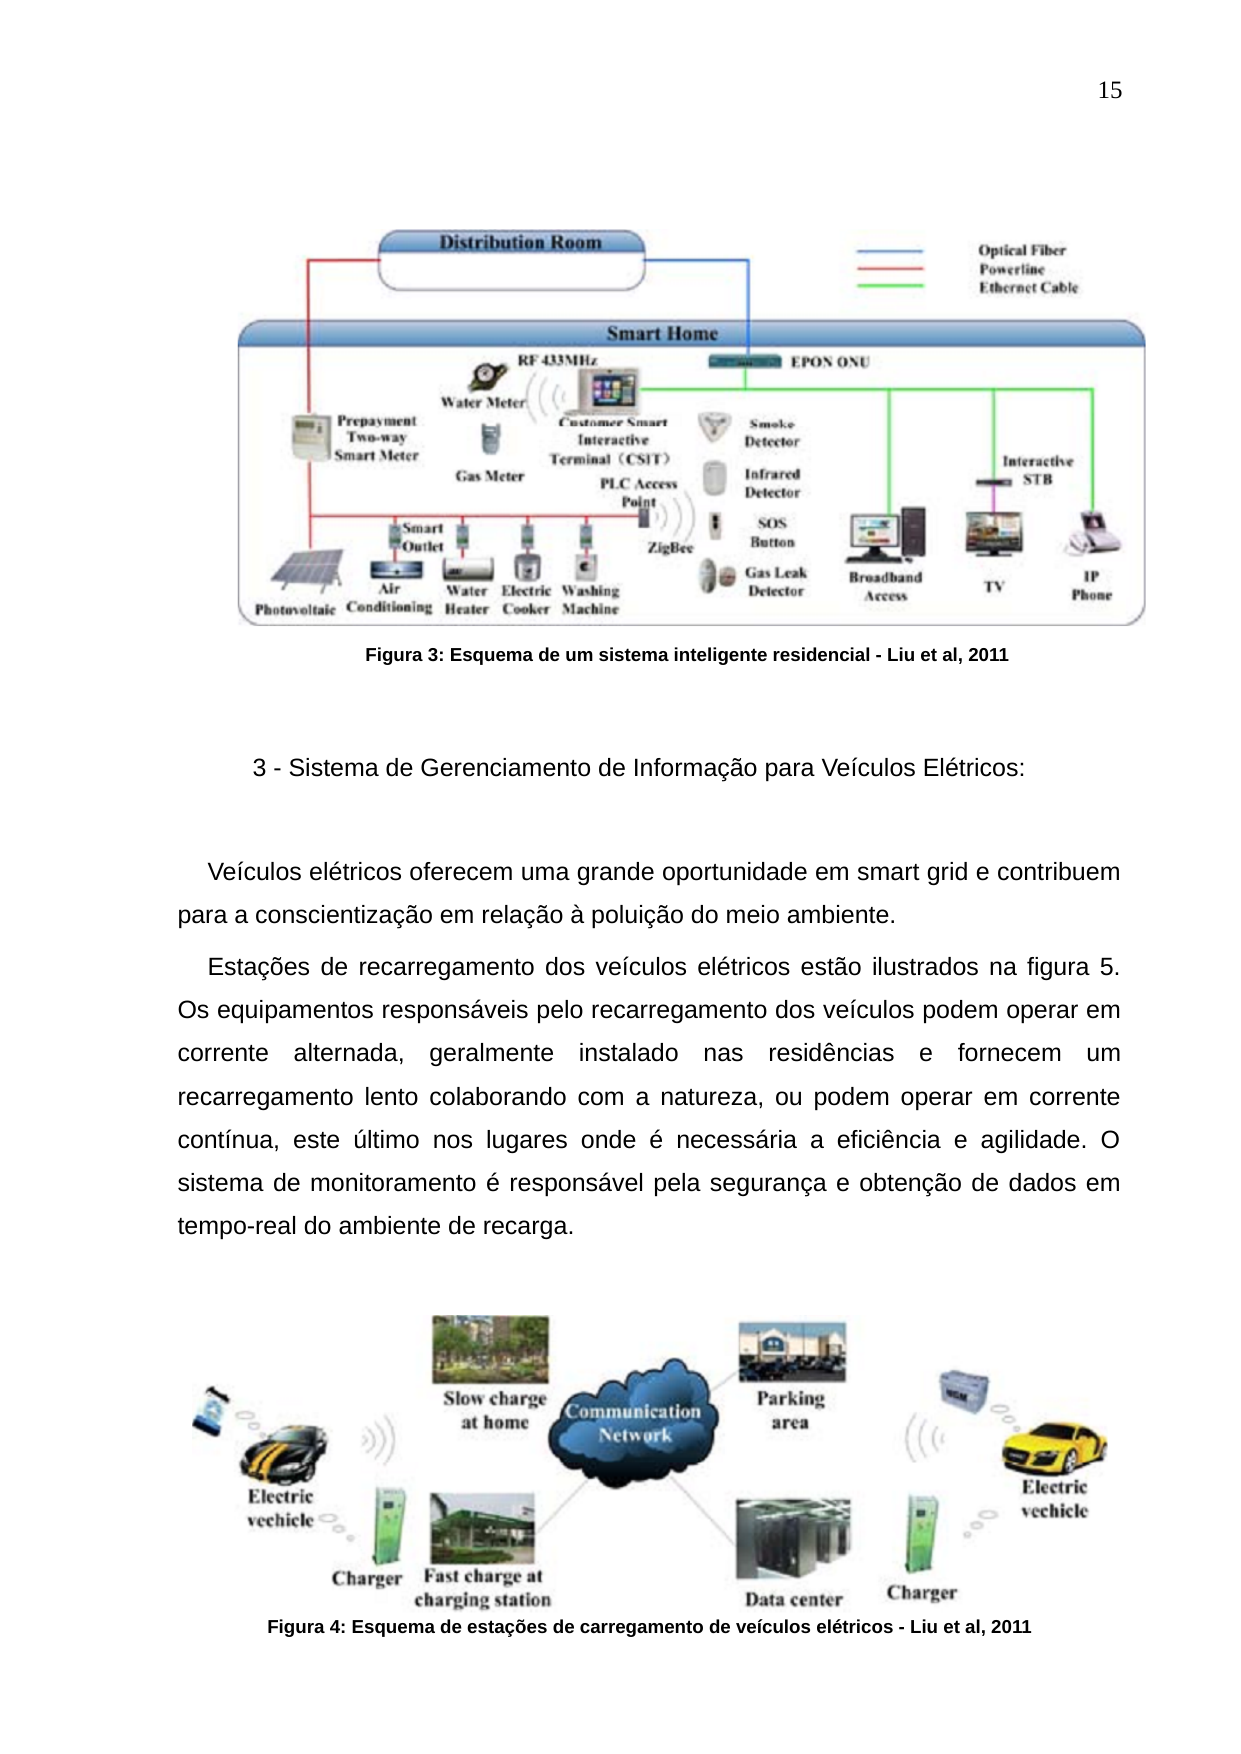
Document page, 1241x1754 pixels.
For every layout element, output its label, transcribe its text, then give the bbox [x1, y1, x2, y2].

picture [177, 1315, 1123, 1616]
text Figura 4: Esquema de estações de carregamento de veículos elétricos - Liu et al, 2011 [177, 1616, 1122, 1637]
text Veículos elétricos oferecem uma grande oportunidade em smart grid e contribuem para a conscientização em relação à poluição do meio ambiente. [177, 857, 1122, 929]
text Estações de recarregamento dos veículos elétricos estão ilustrados na figura 5. Os equipamentos responsáveis pelo recarregamento dos veículos podem operar em corrente alternada, geralmente instalado nas residências e fornecem um recarregamento lento colaborando com a natureza, ou podem operar em corrente contínua, este último nos lugares onde é necessária a eficiência e agilidade. O sistema de monitoramento é responsável pela segurança e obtenção de dados em tempo-real do ambiente de recarga. [177, 952, 1122, 1239]
list 3 - Sistema de Gerenciamento de Informação para Veículos Elétricos: [215, 753, 1122, 781]
list Figura 3: Esquema de um sistema inteligente residencial - Liu et al, 2011 [215, 644, 1159, 665]
picture [214, 229, 1160, 644]
